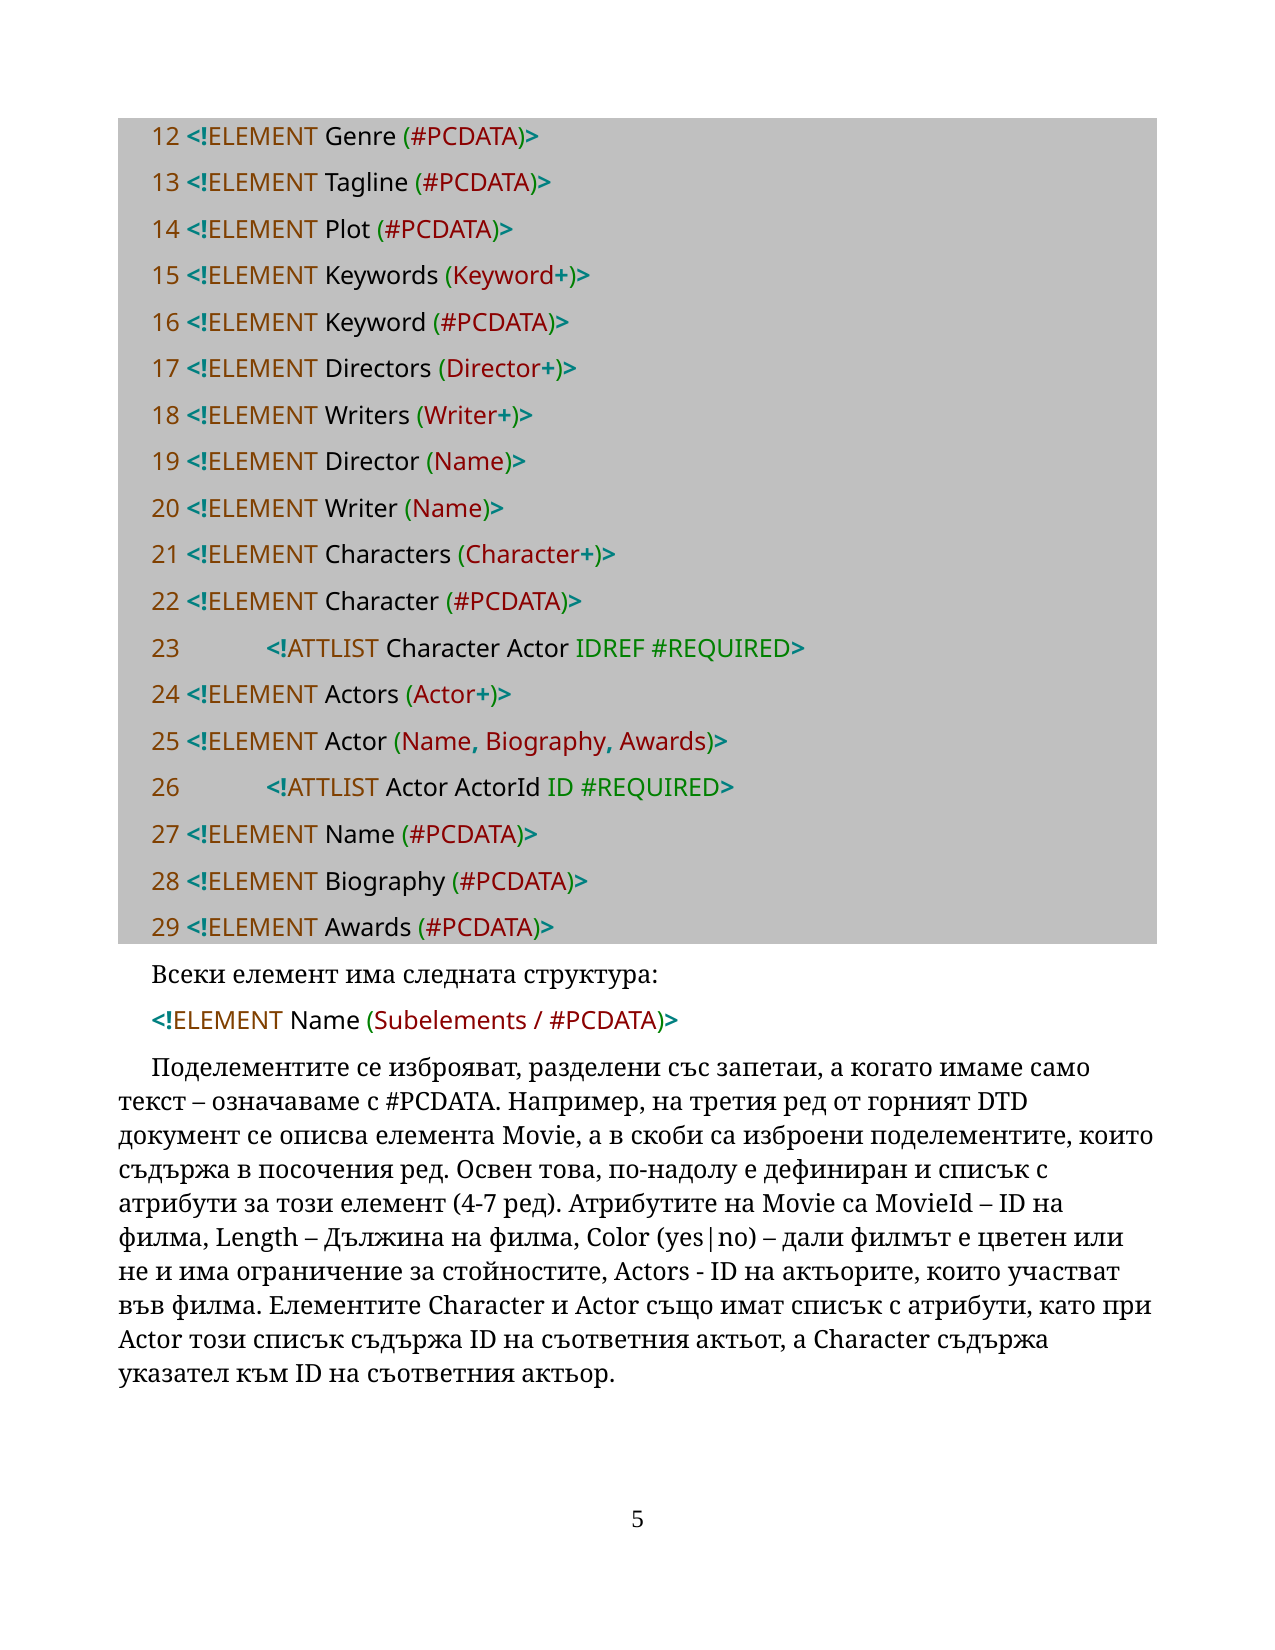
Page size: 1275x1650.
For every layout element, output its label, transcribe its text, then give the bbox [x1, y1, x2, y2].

text 20 <!ELEMENT Writer (Name)> [118, 491, 1157, 525]
text 15 <!ELEMENT Keywords (Keyword+)> [118, 258, 1157, 292]
text 27 <!ELEMENT Name (#PCDATA)> [118, 817, 1157, 851]
text 13 <!ELEMENT Tagline (#PCDATA)> [118, 165, 1157, 199]
text 17 <!ELEMENT Directors (Director+)> [118, 351, 1157, 385]
text 18 <!ELEMENT Writers (Writer+)> [118, 397, 1157, 432]
text <!ELEMENT Name (Subelements / #PCDATA)> [118, 1003, 1157, 1037]
text 21 <!ELEMENT Characters (Character+)> [118, 537, 1157, 571]
text Поделементите се изброяват, разделени със запетаи, а когато имаме само текст – означаваме с #PCDATA. Например, на третия ред от горният DTD документ се описва елемента Movie, а в скоби са изброени поделементите, които съдържа в посочения ред. Освен това, по-надолу е дефиниран и списък с атрибути за този елемент (4-7 ред). Атрибутите на Movie са MovieId – ID на филма, Length – Дължина на филма, Color (yes|no) – дали филмът е цветен или не и има ограничение за стойностите, Actors - ID на актьорите, които участват във филма. Елементите Character и Actor също имат списък с атрибути, като при Actor този списък съдържа ID на съответния актьот, a Character съдържа указател към ID на съответния актьор. [118, 1049, 1157, 1390]
text Всеки елемент има следната структура: [118, 956, 1157, 990]
text 24 <!ELEMENT Actors (Actor+)> [118, 677, 1157, 711]
text 14 <!ELEMENT Plot (#PCDATA)> [118, 211, 1157, 245]
text 22 <!ELEMENT Character (#PCDATA)> [118, 584, 1157, 618]
text 23 <!ATTLIST Character Actor IDREF #REQUIRED> [118, 630, 1157, 664]
text 26 <!ATTLIST Actor ActorId ID #REQUIRED> [118, 770, 1157, 804]
text 25 <!ELEMENT Actor (Name, Biography, Awards)> [118, 723, 1157, 757]
text 12 <!ELEMENT Genre (#PCDATA)> [118, 118, 1157, 152]
text 16 <!ELEMENT Keyword (#PCDATA)> [118, 304, 1157, 338]
text 29 <!ELEMENT Awards (#PCDATA)> [118, 910, 1157, 944]
text 28 <!ELEMENT Biography (#PCDATA)> [118, 863, 1157, 897]
text 19 <!ELEMENT Director (Name)> [118, 444, 1157, 478]
